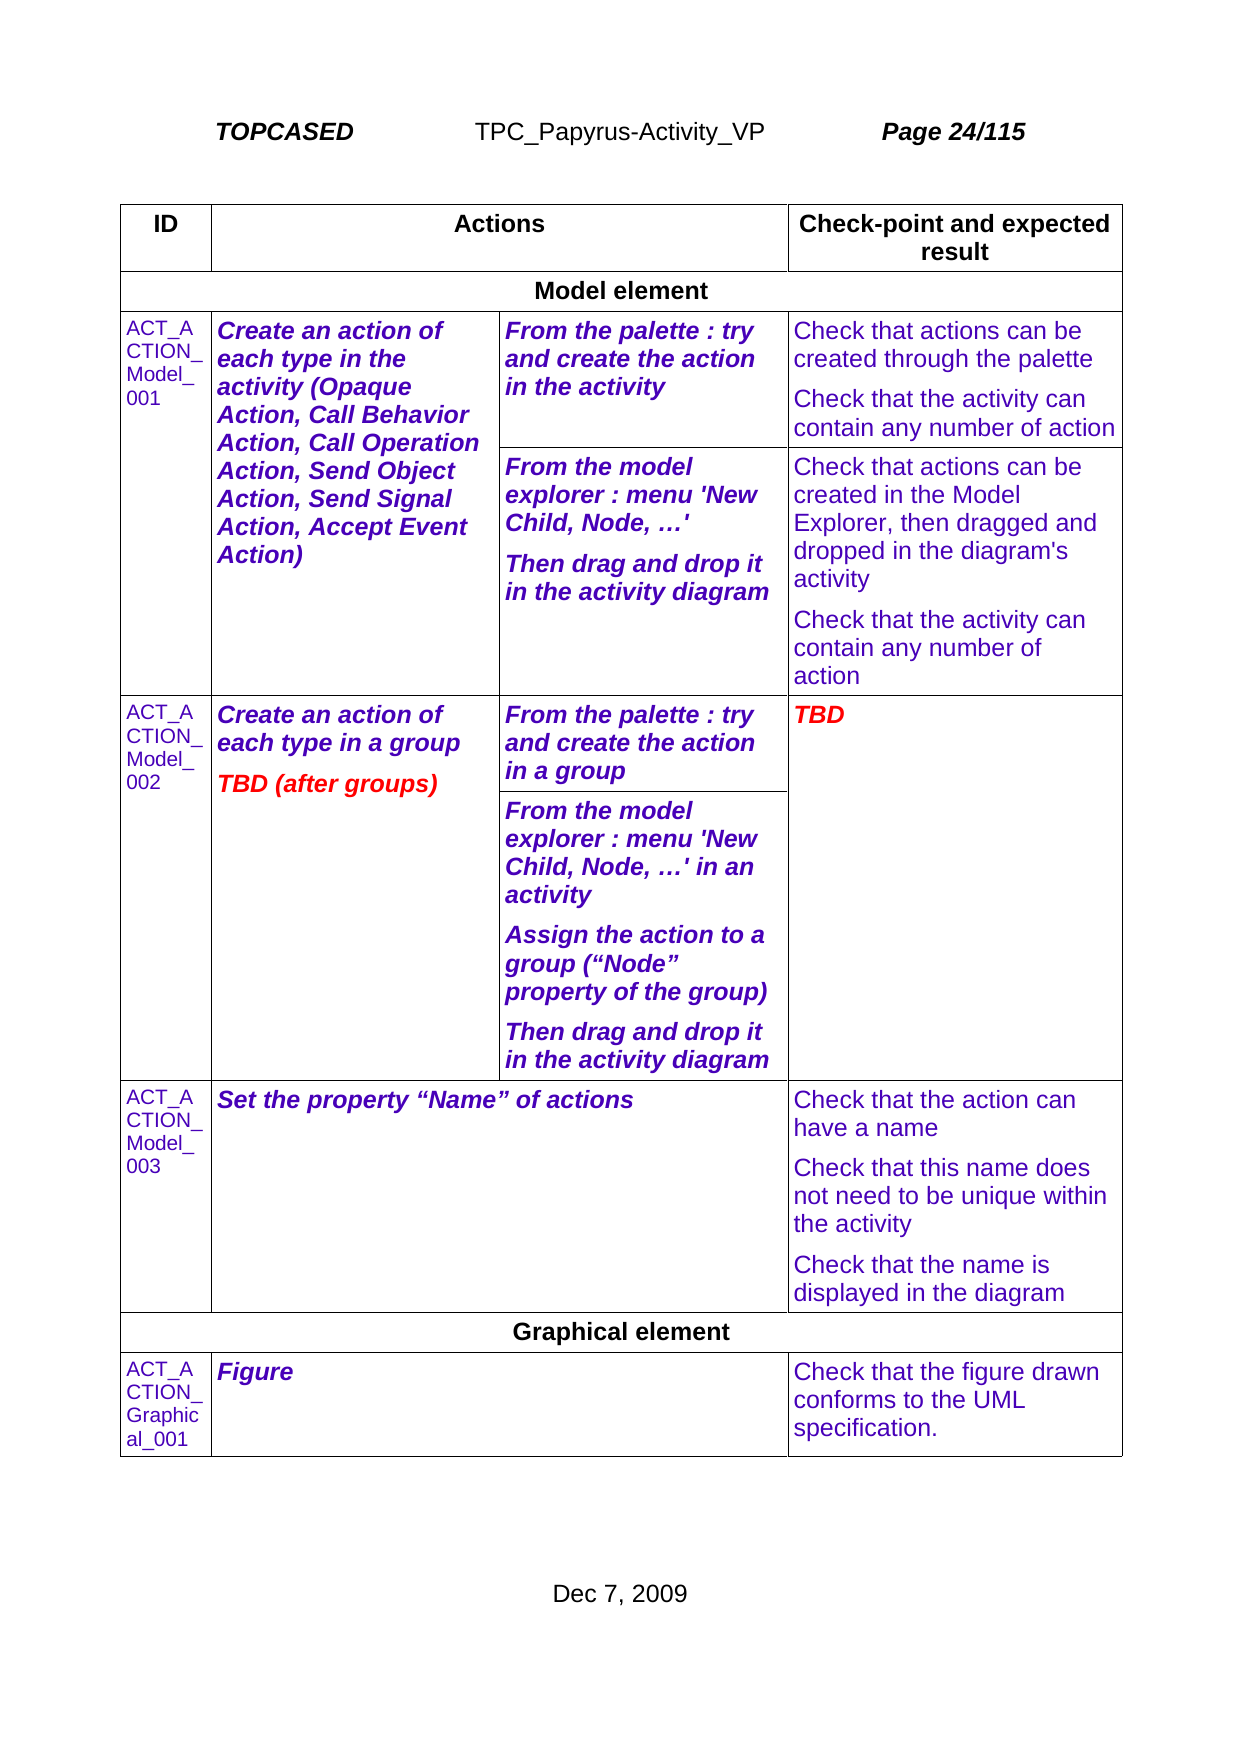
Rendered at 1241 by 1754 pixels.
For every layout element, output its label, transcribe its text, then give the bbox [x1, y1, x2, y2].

table_cell ACT_ACTION_Graphical_001 [121, 1353, 211, 1456]
table_cell ACT_ACTION_Model_001 [121, 312, 211, 695]
table_cell From the model explorer : menu 'New Child, Node, …' Then drag and drop it in the activity diagram [500, 448, 787, 695]
table_cell Check that actions can be created through the palette Check that the activity can contain any number of action [789, 312, 1122, 447]
table_header Check-point and expected result [789, 205, 1122, 271]
table_cell Create an action of each type in a group TBD (after groups) [212, 696, 499, 1080]
table_cell Figure [212, 1353, 787, 1456]
table_cell Check that the action can have a name Check that this name does not need to be unique within the activity Check that the name is displayed in the diagram [789, 1081, 1122, 1312]
table_cell Check that actions can be created in the Model Explorer, then dragged and dropped in the diagram's activity Check that the activity can contain any number of action [789, 448, 1122, 695]
table_cell Model element [121, 272, 1122, 311]
table_header ID [121, 205, 211, 271]
table_cell ACT_ACTION_Model_003 [121, 1081, 211, 1312]
table_cell ACT_ACTION_Model_002 [121, 696, 211, 1080]
table_cell Create an action of each type in the activity (Opaque Action, Call Behavior Action, Call Operation Action, Send Object Action, Send Signal Action, Accept Event Action) [212, 312, 499, 695]
table_header Actions [212, 205, 787, 271]
table_cell TBD [789, 696, 1122, 1080]
table_cell Set the property “Name” of actions [212, 1081, 787, 1312]
table_cell Graphical element [121, 1313, 1122, 1352]
table_cell From the palette : try and create the action in a group [500, 696, 787, 791]
table_cell From the model explorer : menu 'New Child, Node, …' in an activity Assign the action to a group (“Node” property of the group) Then drag and drop it in the activity diagram [500, 792, 787, 1080]
table_cell From the palette : try and create the action in the activity [500, 312, 787, 447]
table_cell Check that the figure drawn conforms to the UML specification. [789, 1353, 1122, 1456]
